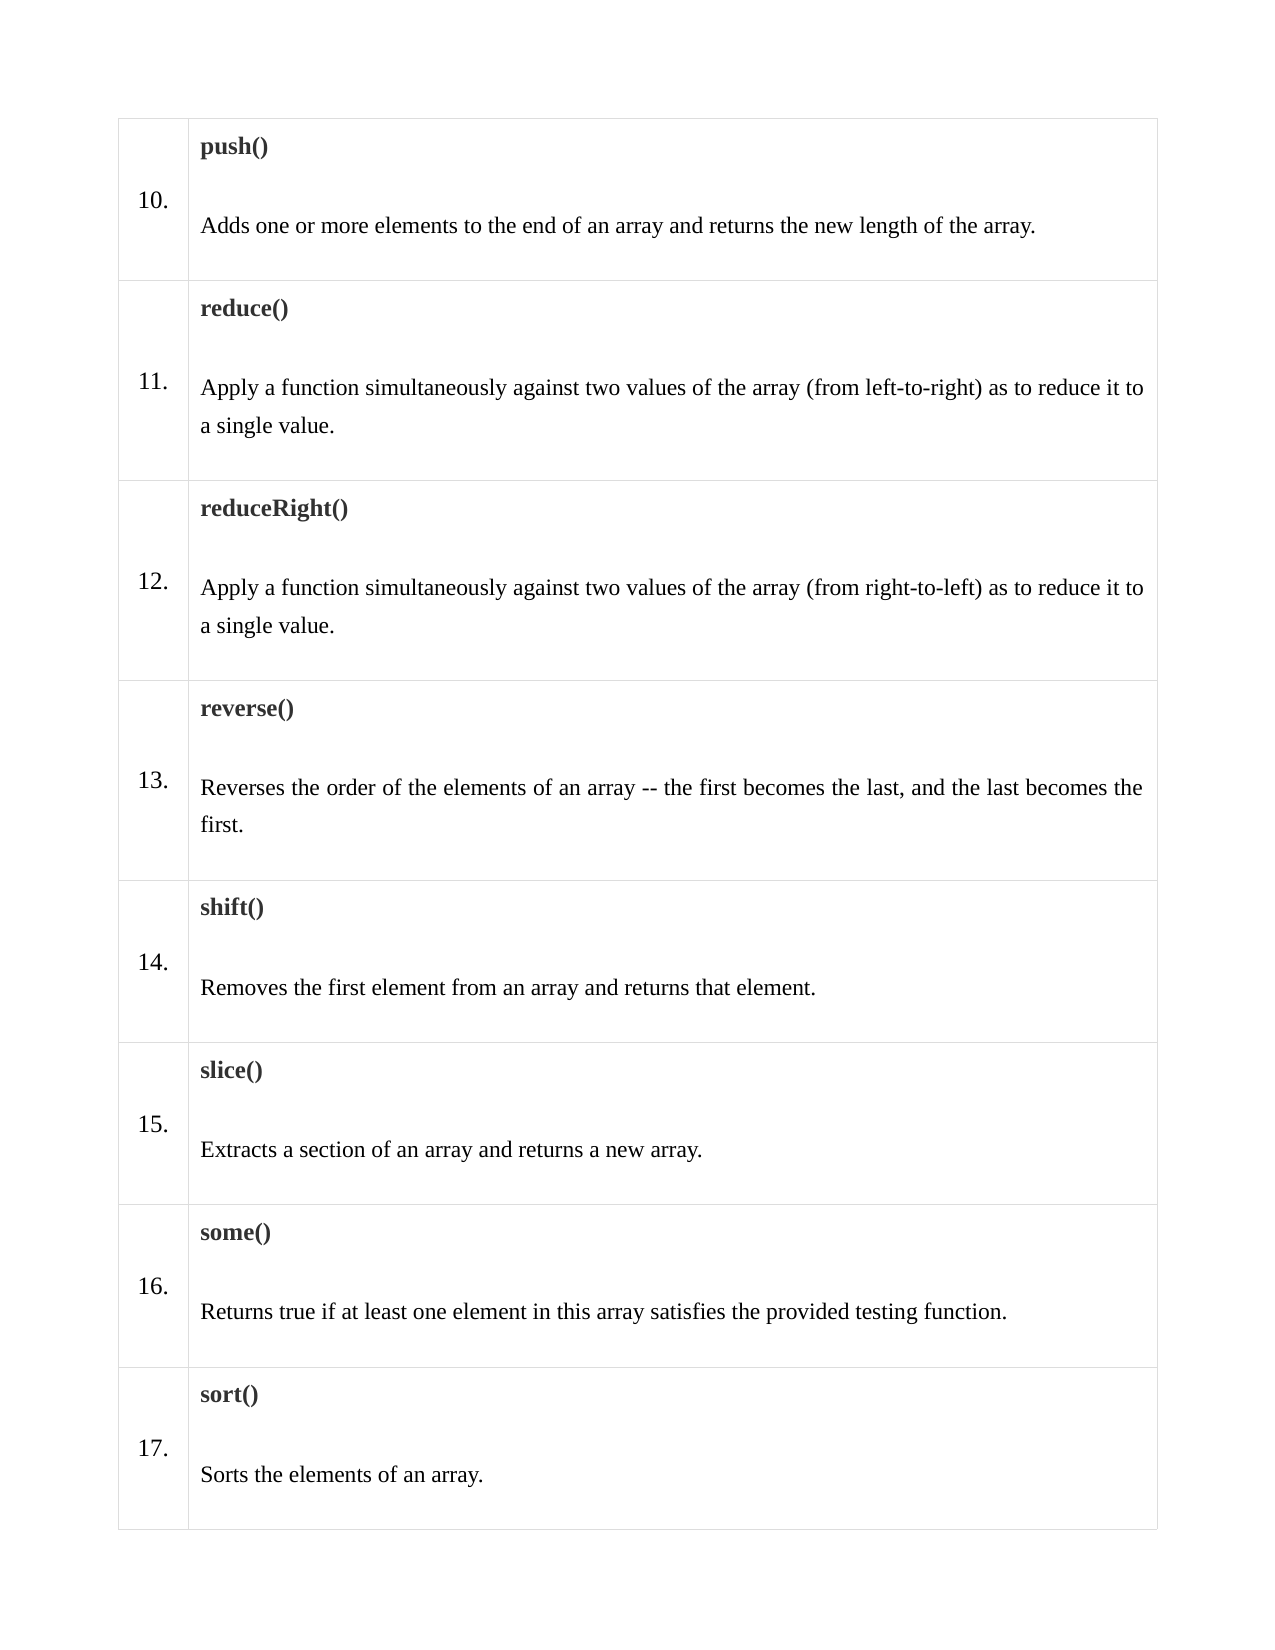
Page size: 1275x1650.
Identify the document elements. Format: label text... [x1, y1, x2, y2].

table_cell push() Adds one or more elements to the end of an array and returns the new length of the array. [189, 119, 1157, 280]
table_cell some() Returns true if at least one element in this array satisfies the provided testing function. [189, 1205, 1157, 1367]
table_cell 12. [119, 481, 188, 680]
table_cell 10. [119, 119, 188, 280]
table_cell reduce() Apply a function simultaneously against two values of the array (from left-to-right) as to reduce it to a single value. [189, 281, 1157, 480]
table_cell sort() Sorts the elements of an array. [189, 1368, 1157, 1529]
table_cell 17. [119, 1368, 188, 1529]
table_cell 11. [119, 281, 188, 480]
table_cell 13. [119, 681, 188, 880]
table_cell slice() Extracts a section of an array and returns a new array. [189, 1043, 1157, 1204]
table_cell 14. [119, 881, 188, 1042]
table_cell 16. [119, 1205, 188, 1367]
table_cell reverse() Reverses the order of the elements of an array -- the first becomes the last, and the last becomes the first. [189, 681, 1157, 880]
table_cell reduceRight() Apply a function simultaneously against two values of the array (from right-to-left) as to reduce it to a single value. [189, 481, 1157, 680]
table_cell shift() Removes the first element from an array and returns that element. [189, 881, 1157, 1042]
table_cell 15. [119, 1043, 188, 1204]
